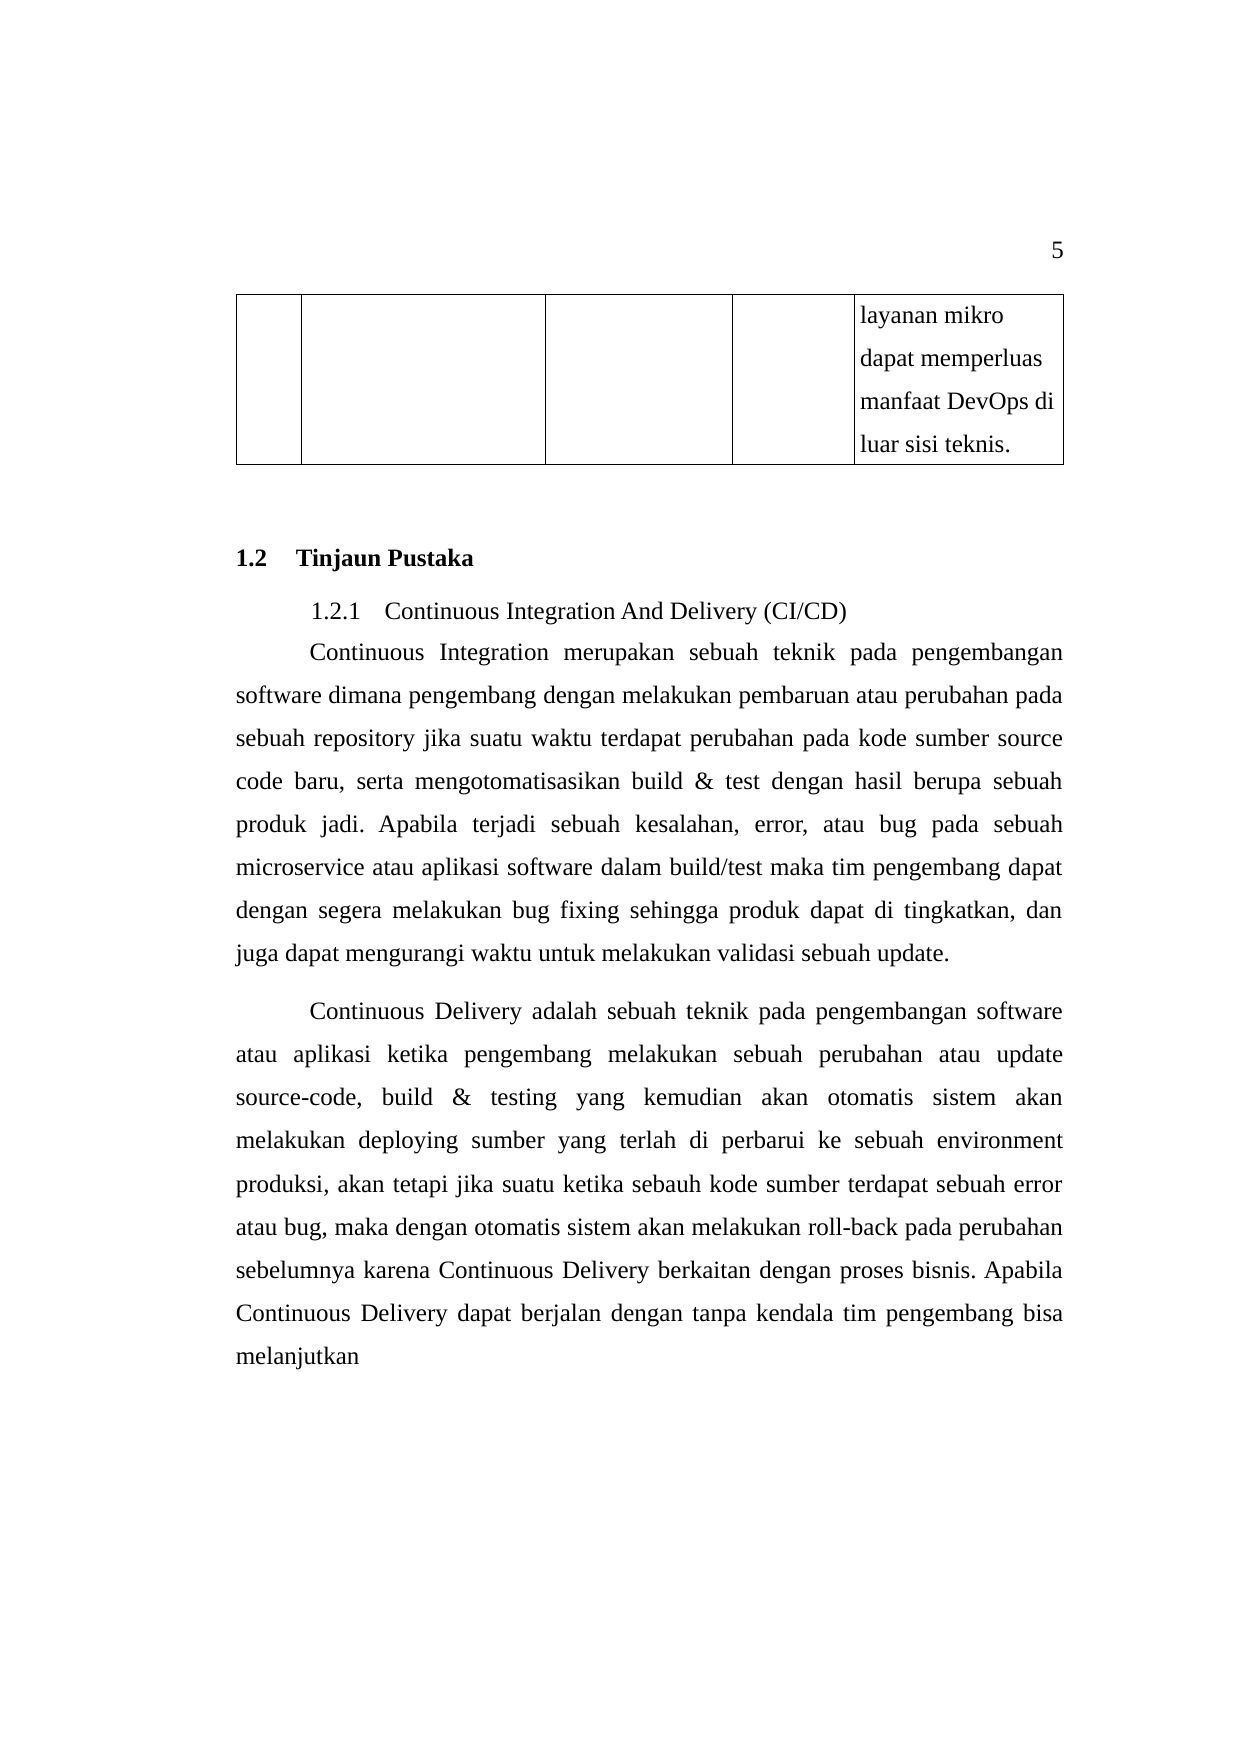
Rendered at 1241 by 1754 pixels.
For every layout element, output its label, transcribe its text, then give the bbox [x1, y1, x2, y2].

subtitle Tinjaun Pustaka [236, 543, 1063, 571]
table_cell [302, 295, 545, 464]
subtitle Continuous Integration And Delivery (CI/CD) [311, 596, 1063, 624]
table_cell [546, 295, 732, 464]
text Continuous Delivery adalah sebuah teknik pada pengembangan software atau aplikasi ketika pengembang melakukan sebuah perubahan atau update source-code, build & testing yang kemudian akan otomatis sistem akan melakukan deploying sumber yang terlah di perbarui ke sebuah environment produksi, akan tetapi jika suatu ketika sebauh kode sumber terdapat sebuah error atau bug, maka dengan otomatis sistem akan melakukan roll-back pada perubahan sebelumnya karena Continuous Delivery berkaitan dengan proses bisnis. Apabila Continuous Delivery dapat berjalan dengan tanpa kendala tim pengembang bisa melanjutkan [236, 996, 1063, 1370]
table_cell layanan mikro dapat memperluas manfaat DevOps di luar sisi teknis. [855, 295, 1063, 464]
text Continuous Integration merupakan sebuah teknik pada pengembangan software dimana pengembang dengan melakukan pembaruan atau perubahan pada sebuah repository jika suatu waktu terdapat perubahan pada kode sumber source code baru, serta mengotomatisasikan build & test dengan hasil berupa sebuah produk jadi. Apabila terjadi sebuah kesalahan, error, atau bug pada sebuah microservice atau aplikasi software dalam build/test maka tim pengembang dapat dengan segera melakukan bug fixing sehingga produk dapat di tingkatkan, dan juga dapat mengurangi waktu untuk melakukan validasi sebuah update. [236, 637, 1063, 967]
table_cell [733, 295, 854, 464]
table_cell [237, 295, 301, 464]
